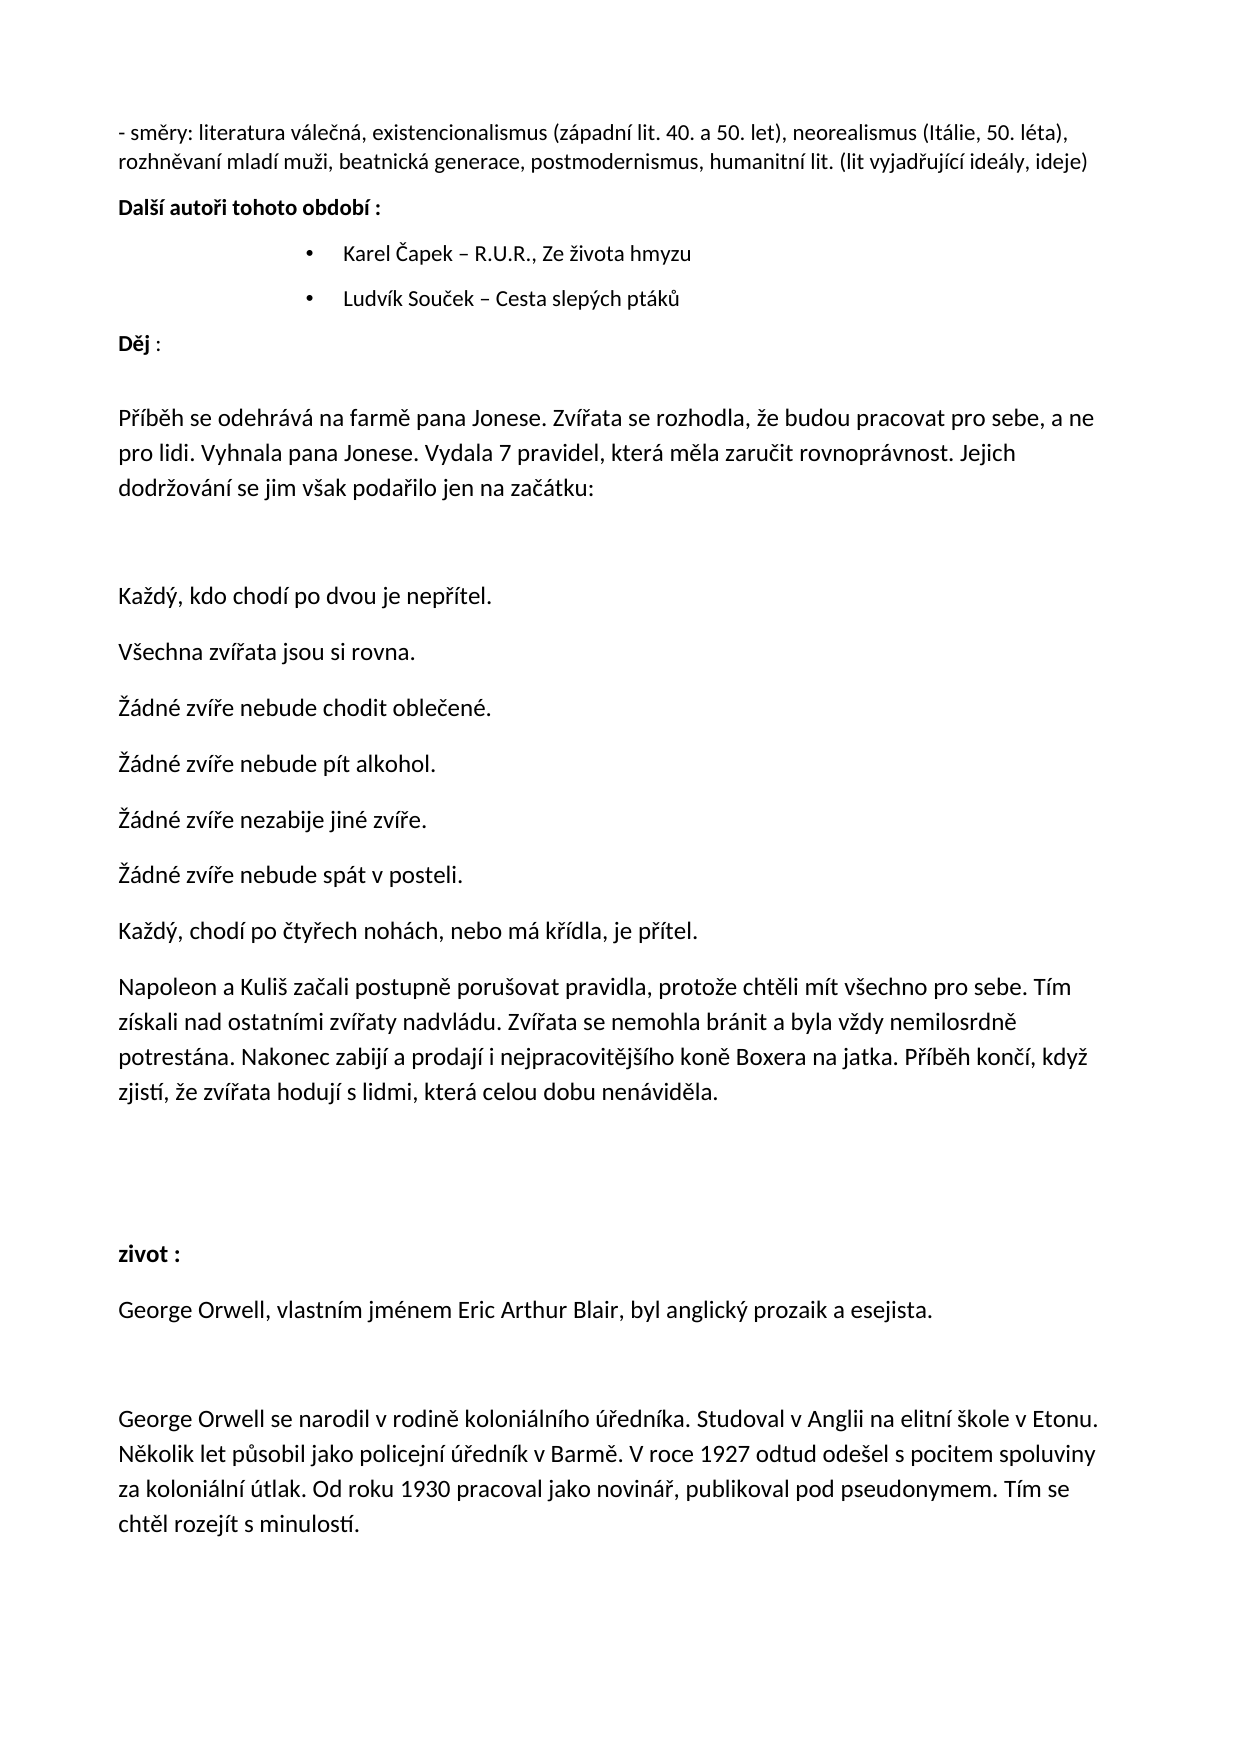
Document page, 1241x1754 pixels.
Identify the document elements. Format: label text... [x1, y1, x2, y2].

text - směry: literatura válečná, existencionalismus (západní lit. 40. a 50. let), neorealismus (Itálie, 50. léta), rozhněvaní mladí muži, beatnická generace, postmodernismus, humanitní lit. (lit vyjadřující ideály, ideje) [118, 118, 1122, 176]
list Karel Čapek – R.U.R., Ze života hmyzu [306, 239, 1122, 268]
text Děj : [118, 329, 1122, 357]
text Příběh se odehrává na farmě pana Jonese. Zvířata se rozhodla, že budou pracovat pro sebe, a ne pro lidi. Vyhnala pana Jonese. Vydala 7 pravidel, která měla zaručit rovnoprávnost. Jejich dodržování se jim však podařilo jen na začátku: [118, 402, 1122, 502]
text Všechna zvířata jsou si rovna. [118, 636, 1122, 667]
text Každý, kdo chodí po dvou je nepřítel. [118, 581, 1122, 611]
text zivot : [118, 1238, 1122, 1269]
text Další autoři tohoto období : [118, 193, 1122, 222]
text Žádné zvíře nezabije jiné zvíře. [118, 804, 1122, 834]
text George Orwell, vlastním jménem Eric Arthur Blair, byl anglický prozaik a esejista. [118, 1294, 1122, 1324]
text Žádné zvíře nebude pít alkohol. [118, 748, 1122, 778]
text Žádné zvíře nebude spát v posteli. [118, 860, 1122, 890]
text George Orwell se narodil v rodině koloniálního úředníka. Studoval v Anglii na elitní škole v Etonu. Několik let působil jako policejní úředník v Barmě. V roce 1927 odtud odešel s pocitem spoluviny za koloniální útlak. Od roku 1930 pracoval jako novinář, publikoval pod pseudonymem. Tím se chtěl rozejít s minulostí. [118, 1403, 1122, 1538]
list Ludvík Souček – Cesta slepých ptáků [306, 284, 1122, 312]
text Žádné zvíře nebude chodit oblečené. [118, 692, 1122, 723]
text Napoleon a Kuliš začali postupně porušovat pravidla, protože chtěli mít všechno pro sebe. Tím získali nad ostatními zvířaty nadvládu. Zvířata se nemohla bránit a byla vždy nemilosrdně potrestána. Nakonec zabijí a prodají i nejpracovitějšího koně Boxera na jatka. Příběh končí, když zjistí, že zvířata hodují s lidmi, která celou dobu nenáviděla. [118, 971, 1122, 1107]
text Každý, chodí po čtyřech nohách, nebo má křídla, je přítel. [118, 916, 1122, 946]
